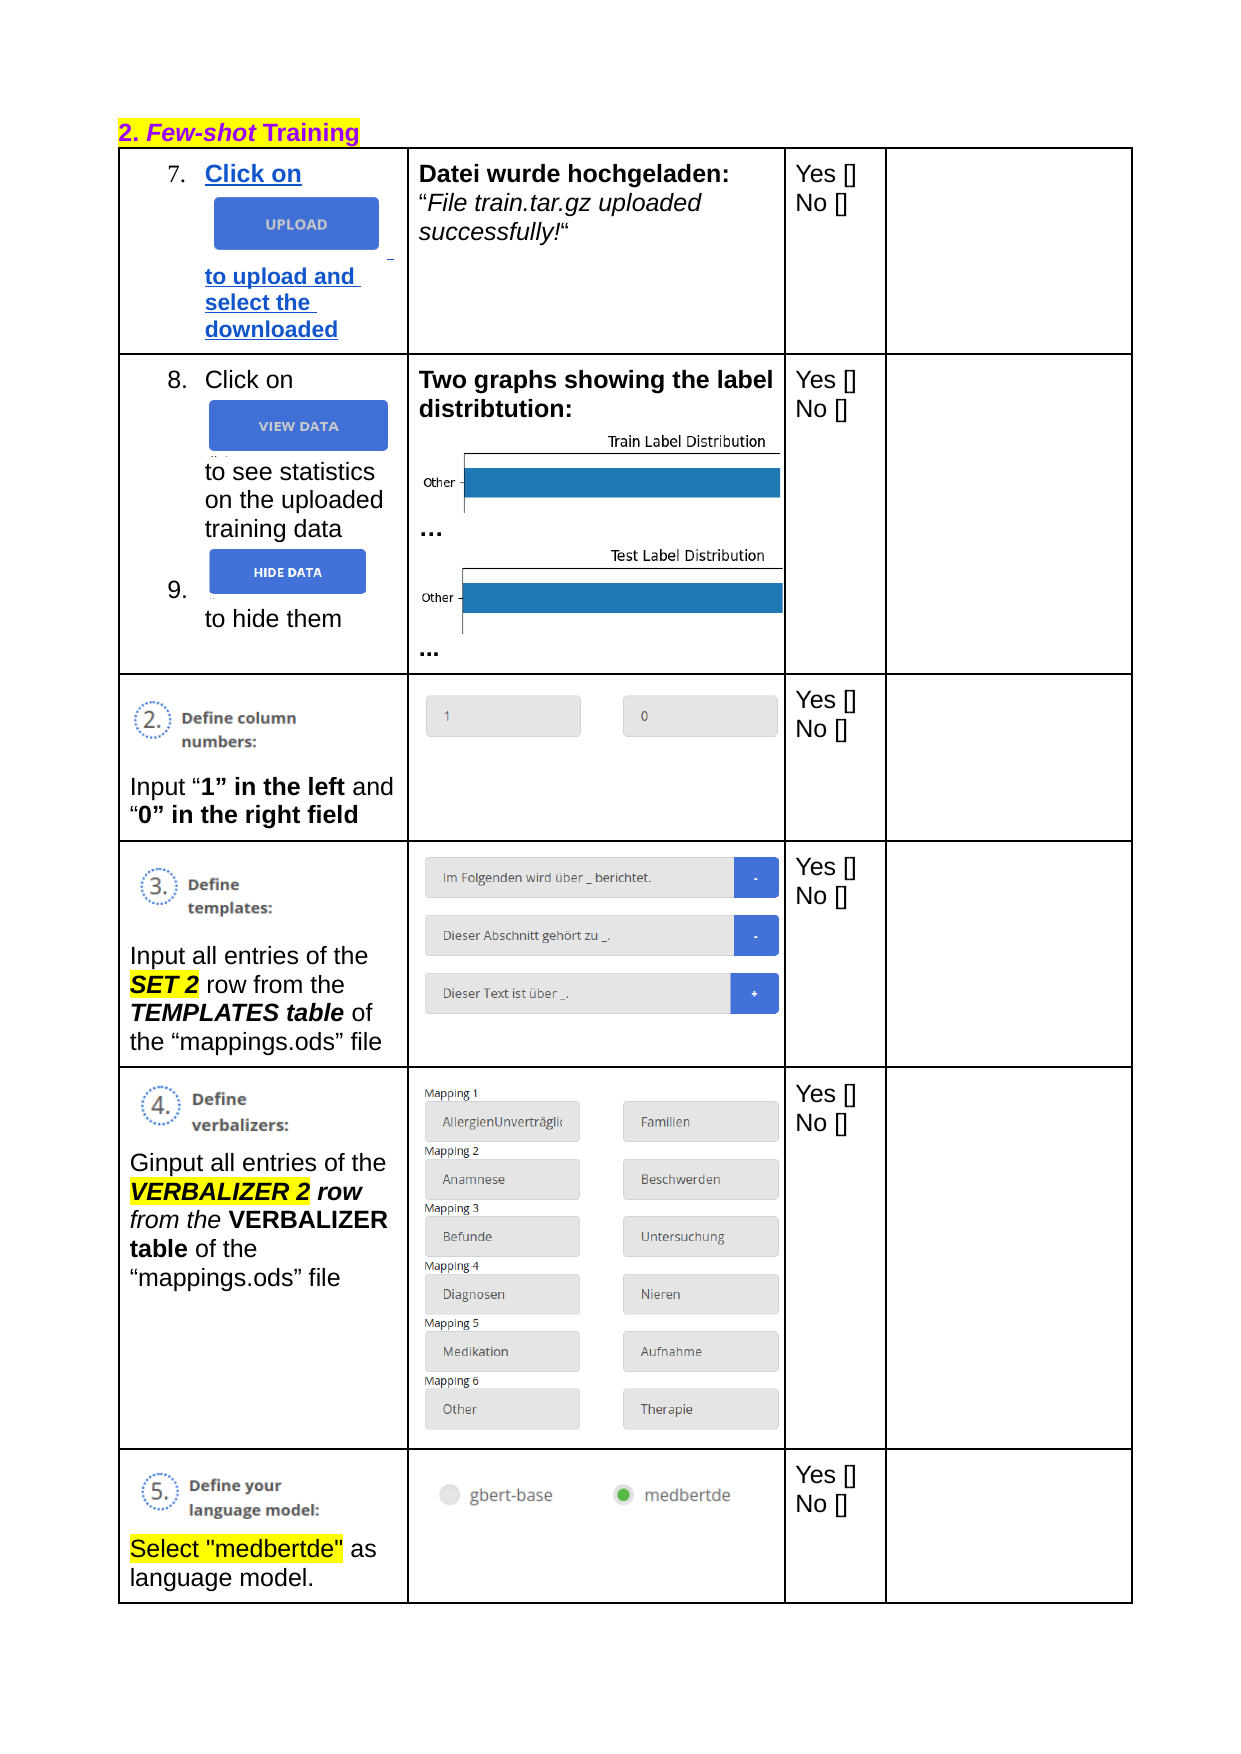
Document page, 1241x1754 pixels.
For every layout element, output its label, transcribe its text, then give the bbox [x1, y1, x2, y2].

table_cell Yes [] No [] [786, 842, 885, 1066]
table_cell Yes [] No [] [786, 1068, 885, 1447]
text 2. Few-shot Training [118, 118, 1122, 147]
table_cell Select "medbertde" as language model. [120, 1450, 407, 1602]
table_cell Ginput all entries of the VERBALIZER 2 row from the VERBALIZER table of the “mappings.ods” file [120, 1068, 407, 1447]
picture [129, 1078, 323, 1148]
table_cell [409, 842, 784, 1066]
table_cell Click on to see statistics on the uploaded training data to hide them [120, 355, 407, 672]
picture [418, 852, 783, 1019]
picture [204, 188, 387, 258]
table_header Datei wurde hochgeladen: “File train.tar.gz uploaded successfully!“ [409, 149, 784, 352]
table_cell [887, 675, 1131, 839]
table_cell [887, 842, 1131, 1066]
table_cell [409, 1450, 784, 1602]
table_header [887, 149, 1131, 352]
table_cell Yes [] No [] [786, 355, 885, 672]
table_cell Yes [] No [] [786, 1450, 885, 1602]
picture [204, 543, 373, 599]
table_header Click on to upload and select the downloaded [120, 149, 407, 352]
table_cell [887, 1450, 1131, 1602]
picture [418, 541, 783, 634]
table_cell [887, 355, 1131, 672]
table_cell [887, 1068, 1131, 1447]
table_header Yes [] No [] [786, 149, 885, 352]
table_cell Input “1” in the left and “0” in the right field [120, 675, 407, 839]
picture [129, 852, 316, 941]
picture [129, 685, 314, 772]
picture [418, 422, 780, 513]
table_cell Input all entries of the SET 2 row from the TEMPLATES table of the “mappings.ods” file [120, 842, 407, 1066]
table_cell Yes [] No [] [786, 675, 885, 839]
picture [418, 1078, 783, 1437]
table_cell Two graphs showing the label distribtution: … ... [409, 355, 784, 672]
picture [129, 1460, 325, 1535]
table_cell [409, 675, 784, 839]
table_cell [409, 1068, 784, 1447]
picture [418, 685, 783, 749]
picture [418, 1460, 761, 1537]
picture [204, 393, 394, 457]
